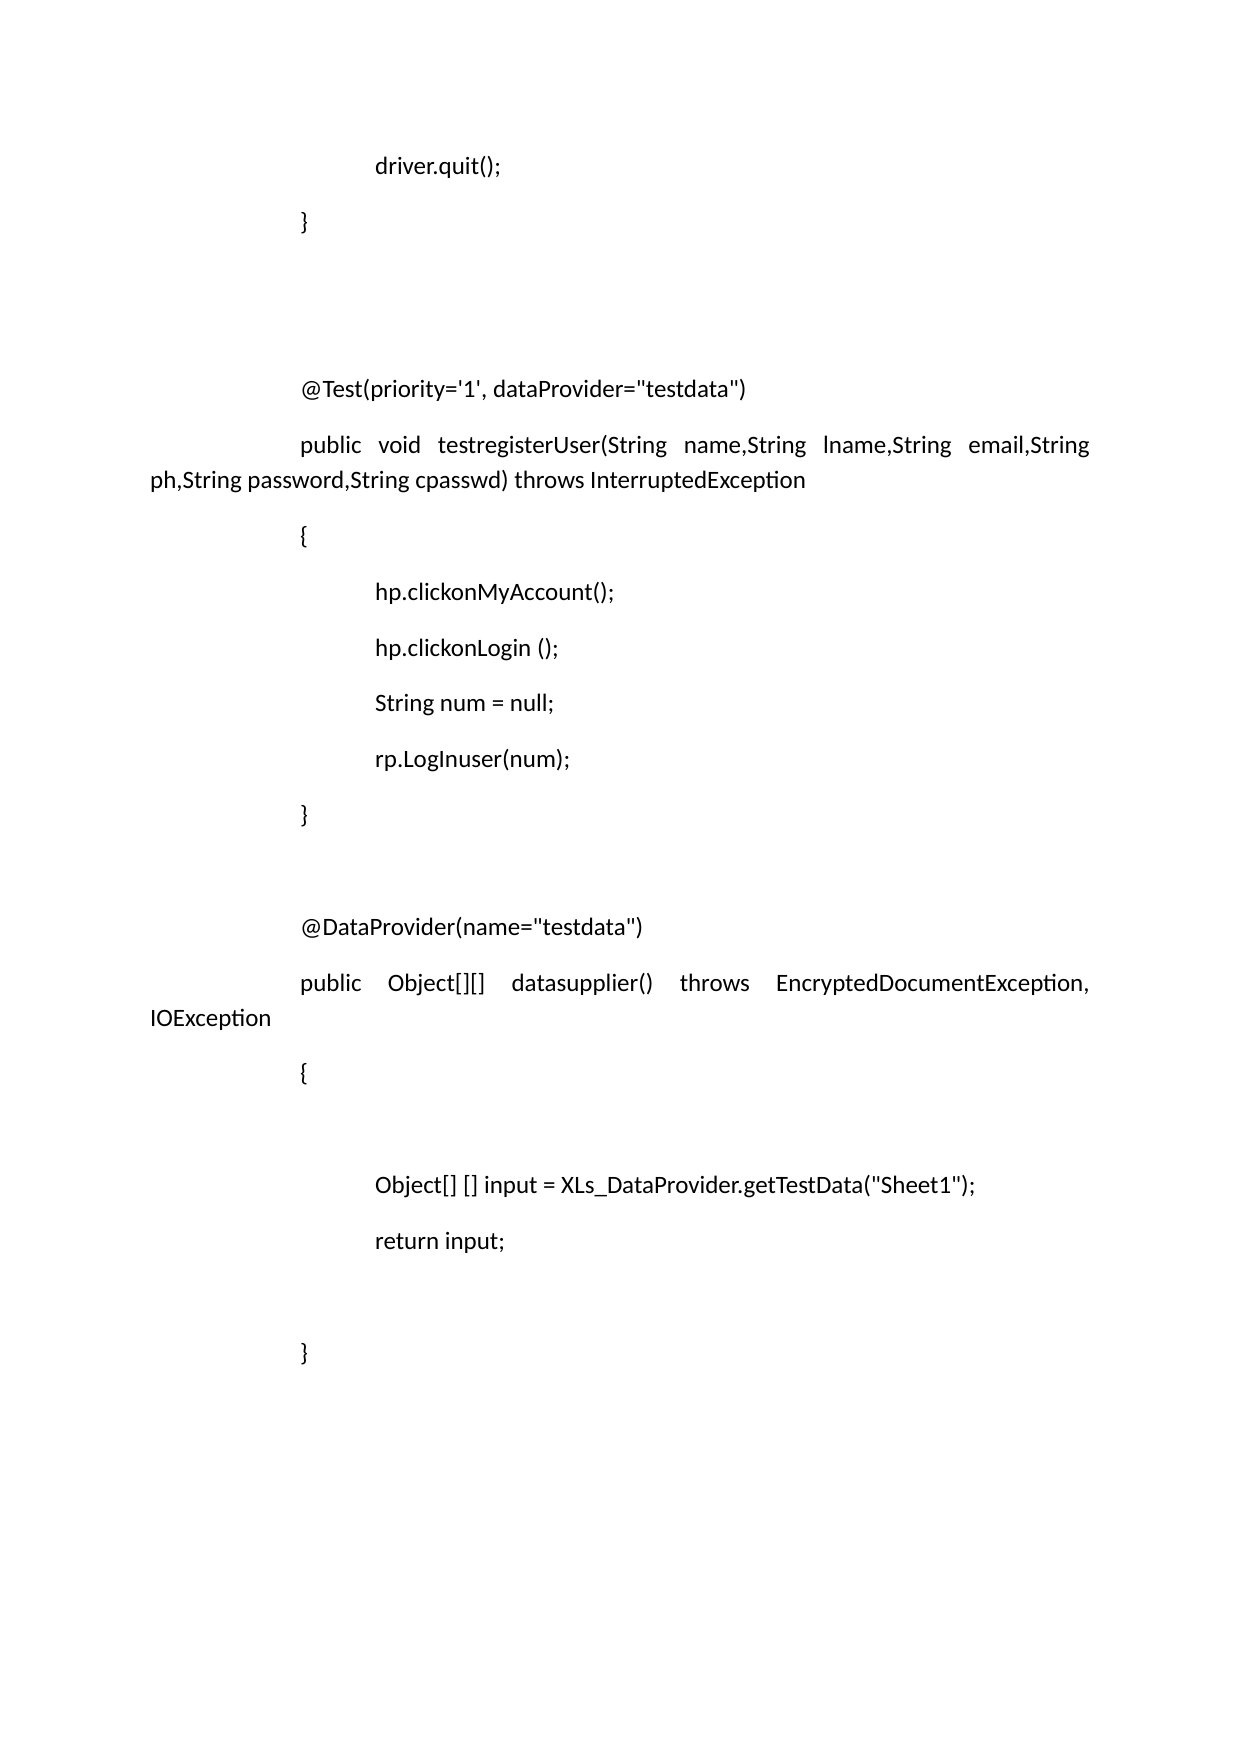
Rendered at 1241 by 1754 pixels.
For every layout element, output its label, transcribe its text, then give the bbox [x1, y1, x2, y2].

text @DataProvider(name="testdata") [150, 911, 1090, 941]
text } [150, 1337, 1090, 1367]
text String num = null; [150, 687, 1090, 718]
text { [150, 520, 1090, 551]
text driver.quit(); [150, 150, 1090, 181]
text } [150, 206, 1090, 236]
text hp.clickonLogin (); [150, 632, 1090, 662]
text return input; [150, 1225, 1090, 1256]
text hp.clickonMyAccount(); [150, 576, 1090, 606]
text public void testregisterUser(String name,String lname,String email,String ph,String password,String cpasswd) throws InterruptedException [150, 429, 1090, 495]
text Object[] [] input = XLs_DataProvider.getTestData("Sheet1"); [150, 1169, 1090, 1200]
text @Test(priority='1', dataProvider="testdata") [150, 373, 1090, 404]
text rp.LogInuser(num); [150, 743, 1090, 774]
text { [150, 1057, 1090, 1088]
text public Object[][] datasupplier() throws EncryptedDocumentException, IOException [150, 967, 1090, 1032]
text } [150, 799, 1090, 830]
